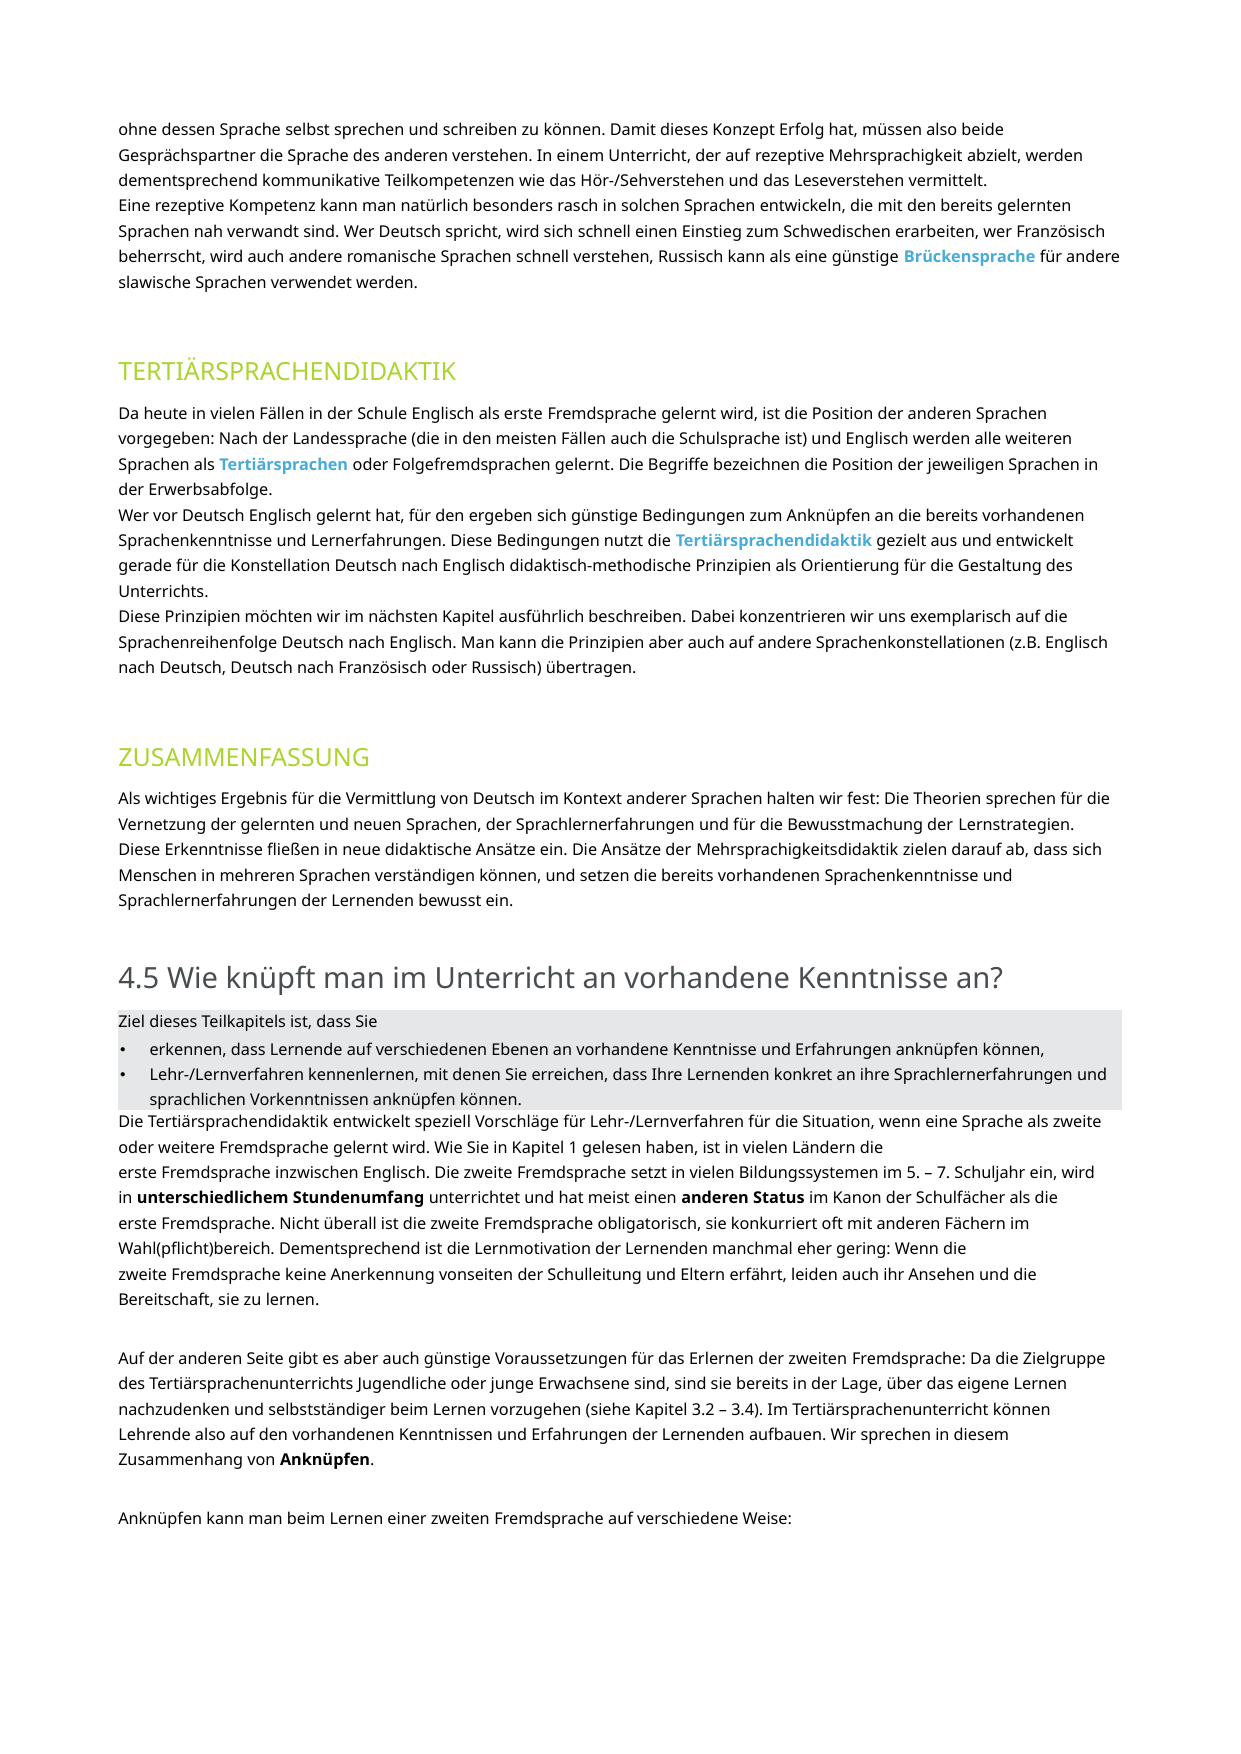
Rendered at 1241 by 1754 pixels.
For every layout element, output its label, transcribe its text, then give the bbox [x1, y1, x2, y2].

text Eine rezeptive Kompetenz kann man natürlich besonders rasch in solchen Sprachen entwickeln, die mit den bereits gelernten Sprachen nah verwandt sind. Wer Deutsch spricht, wird sich schnell einen Einstieg zum Schwedischen erarbeiten, wer Französisch beherrscht, wird auch andere romanische Sprachen schnell verstehen, Russisch kann als eine günstige Brückensprache für andere slawische Sprachen verwendet werden. [118, 194, 1122, 293]
list erkennen, dass Lernende auf verschiedenen Ebenen an vorhandene Kenntnisse und Erfahrungen anknüpfen können, [120, 1035, 1122, 1060]
subtitle TERTIÄRSPRACHENDIDAKTIK [118, 354, 1122, 388]
text Anknüpfen kann man beim Lernen einer zweiten Fremdsprache auf verschiedene Weise: [118, 1507, 1122, 1529]
text Die Tertiärsprachendidaktik entwickelt speziell Vorschläge für Lehr-/Lernverfahren für die Situation, wenn eine Sprache als zweite oder weitere Fremdsprache gelernt wird. Wie Sie in Kapitel 1 gelesen haben, ist in vielen Ländern die erste Fremdsprache inzwischen Englisch. Die zweite Fremdsprache setzt in vielen Bildungssystemen im 5. – 7. Schuljahr ein, wird in unterschiedlichem Stundenumfang unterrichtet und hat meist einen anderen Status im Kanon der Schulfächer als die erste Fremdsprache. Nicht überall ist die zweite Fremdsprache obligatorisch, sie konkurriert oft mit anderen Fächern im Wahl(pflicht)bereich. Dementsprechend ist die Lernmotivation der Lernenden manchmal eher gering: Wenn die zweite Fremdsprache keine Anerkennung vonseiten der Schulleitung und Eltern erfährt, leiden auch ihr Ansehen und die Bereitschaft, sie zu lernen. [118, 1110, 1122, 1310]
text Auf der anderen Seite gibt es aber auch günstige Voraussetzungen für das Erlernen der zweiten Fremdsprache: Da die Zielgruppe des Tertiärsprachenunterrichts Jugendliche oder junge Erwachsene sind, sind sie bereits in der Lage, über das eigene Lernen nachzudenken und selbstständiger beim Lernen vorzugehen (siehe Kapitel 3.2 – 3.4). Im Tertiärsprachenunterricht können Lehrende also auf den vorhandenen Kenntnissen und Erfahrungen der Lernenden aufbauen. Wir sprechen in diesem Zusammenhang von Anknüpfen. [118, 1347, 1122, 1471]
text Diese Prinzipien möchten wir im nächsten Kapitel ausführlich beschreiben. Dabei konzentrieren wir uns exemplarisch auf die Sprachenreihenfolge Deutsch nach Englisch. Man kann die Prinzipien aber auch auf andere Sprachenkonstellationen (z.B. Englisch nach Deutsch, Deutsch nach Französisch oder Russisch) übertragen. [118, 605, 1122, 678]
text Als wichtiges Ergebnis für die Vermittlung von Deutsch im Kontext anderer Sprachen halten wir fest: Die Theorien sprechen für die Vernetzung der gelernten und neuen Sprachen, der Sprachlernerfahrungen und für die Bewusstmachung der Lernstrategien. [118, 787, 1122, 835]
list Lehr-/Lernverfahren kennenlernen, mit denen Sie erreichen, dass Ihre Lernenden konkret an ihre Sprachlernerfahrungen und sprachlichen Vorkenntnissen anknüpfen können. [120, 1060, 1122, 1110]
text Diese Erkenntnisse fließen in neue didaktische Ansätze ein. Die Ansätze der Mehrsprachigkeitsdidaktik zielen darauf ab, dass sich Menschen in mehreren Sprachen verständigen können, und setzen die bereits vorhandenen Sprachenkenntnisse und Sprachlernerfahrungen der Lernenden bewusst ein. [118, 838, 1122, 911]
text Da heute in vielen Fällen in der Schule Englisch als erste Fremdsprache gelernt wird, ist die Position der anderen Sprachen vorgegeben: Nach der Landessprache (die in den meisten Fällen auch die Schulsprache ist) und Englisch werden alle weiteren Sprachen als Tertiärsprachen oder Folgefremdsprachen gelernt. Die Begriffe bezeichnen die Position der jeweiligen Sprachen in der Erwerbsabfolge. [118, 402, 1122, 500]
subtitle 4.5 Wie knüpft man im Unterricht an vorhandene Kenntnisse an? [118, 958, 1122, 997]
text Wer vor Deutsch Englisch gelernt hat, für den ergeben sich günstige Bedingungen zum Anknüpfen an die bereits vorhandenen Sprachenkenntnisse und Lernerfahrungen. Diese Bedingungen nutzt die Tertiärsprachendidaktik gezielt aus und entwickelt gerade für die Konstellation Deutsch nach Englisch didaktisch-methodische Prinzipien als Orientierung für die Gestaltung des Unterrichts. [118, 503, 1122, 602]
text Ziel dieses Teilkapitels ist, dass Sie [118, 1010, 1122, 1032]
subtitle ZUSAMMENFASSUNG [118, 739, 1122, 773]
text ohne dessen Sprache selbst sprechen und schreiben zu können. Damit dieses Konzept Erfolg hat, müssen also beide Gesprächspartner die Sprache des anderen verstehen. In einem Unterricht, der auf rezeptive Mehrsprachigkeit abzielt, werden dementsprechend kommunikative Teilkompetenzen wie das Hör-/Sehverstehen und das Leseverstehen vermittelt. [118, 118, 1122, 191]
